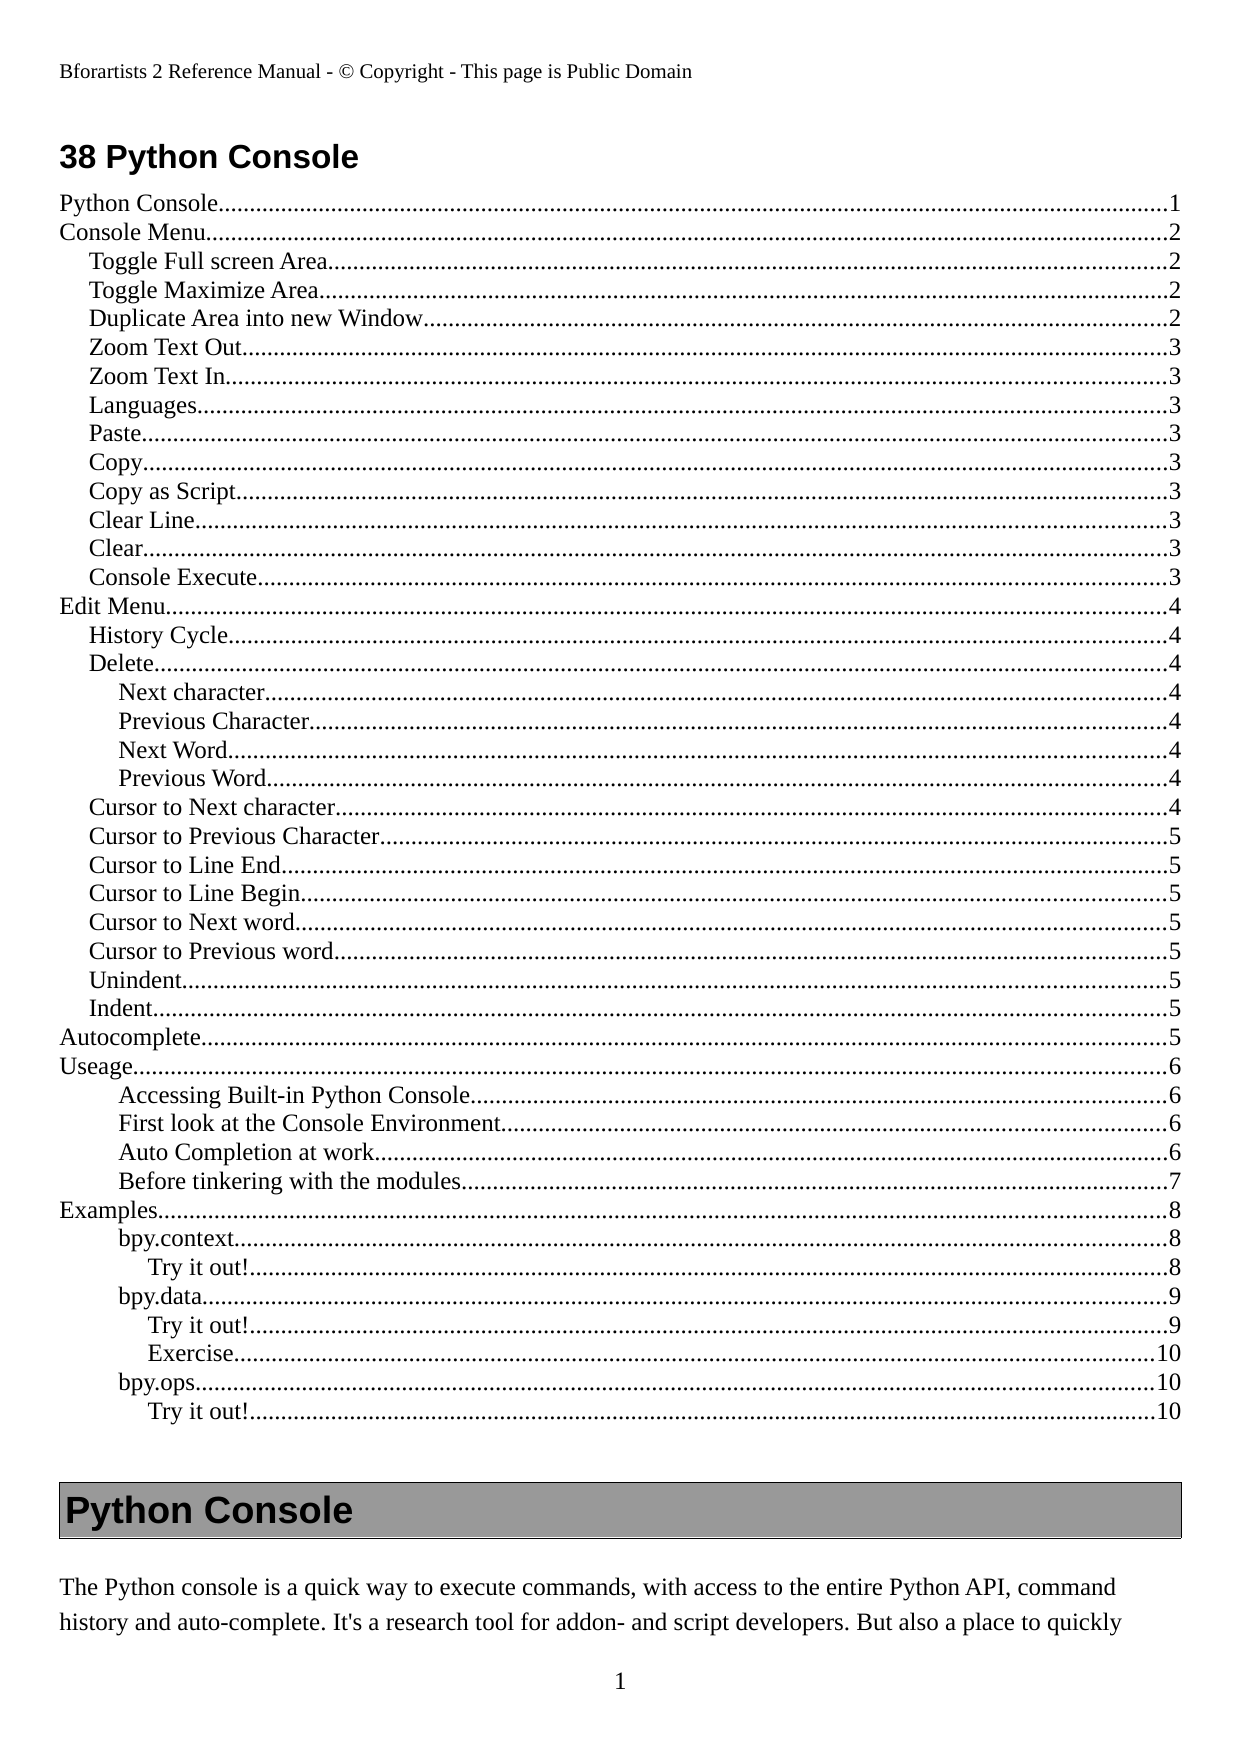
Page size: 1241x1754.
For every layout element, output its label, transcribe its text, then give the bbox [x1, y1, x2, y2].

table_header Python Console [60, 1483, 1181, 1537]
text Zoom Text Out 3 [88, 332, 1181, 361]
text bpy.data 9 [118, 1281, 1181, 1310]
text Useage 6 [59, 1051, 1181, 1080]
text Examples 8 [59, 1195, 1181, 1223]
text Try it out! 9 [147, 1310, 1181, 1338]
text Python Console 1 [59, 188, 1181, 217]
text First look at the Console Environment 6 [118, 1108, 1181, 1137]
text Languages 3 [88, 390, 1181, 418]
text Toggle Maximize Area 2 [88, 275, 1181, 303]
text History Cycle 4 [88, 620, 1181, 648]
text Zoom Text In 3 [88, 361, 1181, 390]
text Paste 3 [88, 418, 1181, 447]
text Try it out! 8 [147, 1252, 1181, 1281]
text Clear 3 [88, 533, 1181, 562]
text bpy.context 8 [118, 1223, 1181, 1252]
text bpy.ops 10 [118, 1367, 1181, 1396]
text Console Execute 3 [88, 562, 1181, 591]
text Delete 4 [88, 648, 1181, 677]
text Next Word 4 [118, 735, 1181, 763]
text Auto Completion at work 6 [118, 1137, 1181, 1166]
text Copy as Script 3 [88, 476, 1181, 505]
text Indent 5 [88, 993, 1181, 1022]
text Cursor to Line Begin 5 [88, 878, 1181, 907]
text Autocomplete 5 [59, 1022, 1181, 1051]
text Edit Menu 4 [59, 591, 1181, 620]
text Clear Line 3 [88, 505, 1181, 533]
text Cursor to Previous Character 5 [88, 821, 1181, 850]
text Cursor to Line End 5 [88, 850, 1181, 878]
text Cursor to Previous word 5 [88, 936, 1181, 965]
text Previous Character 4 [118, 706, 1181, 735]
text Unindent 5 [88, 965, 1181, 993]
text Cursor to Next word 5 [88, 907, 1181, 936]
text Copy 3 [88, 447, 1181, 476]
text Next character 4 [118, 677, 1181, 706]
text Duplicate Area into new Window 2 [88, 303, 1181, 332]
text Previous Word 4 [118, 763, 1181, 792]
subtitle 38 Python Console [59, 138, 1181, 176]
text Toggle Full screen Area 2 [88, 246, 1181, 275]
text Try it out! 10 [147, 1396, 1181, 1425]
text The Python console is a quick way to execute commands, with access to the entire Python API, command history and auto-complete. It's a research tool for addon- and script developers. But also a place to quickly [59, 1572, 1181, 1635]
text Cursor to Next character 4 [88, 792, 1181, 821]
text Exercise 10 [147, 1338, 1181, 1367]
text Console Menu 2 [59, 217, 1181, 246]
text Before tinkering with the modules.. 7 [118, 1166, 1181, 1195]
text Accessing Built-in Python Console 6 [118, 1080, 1181, 1108]
